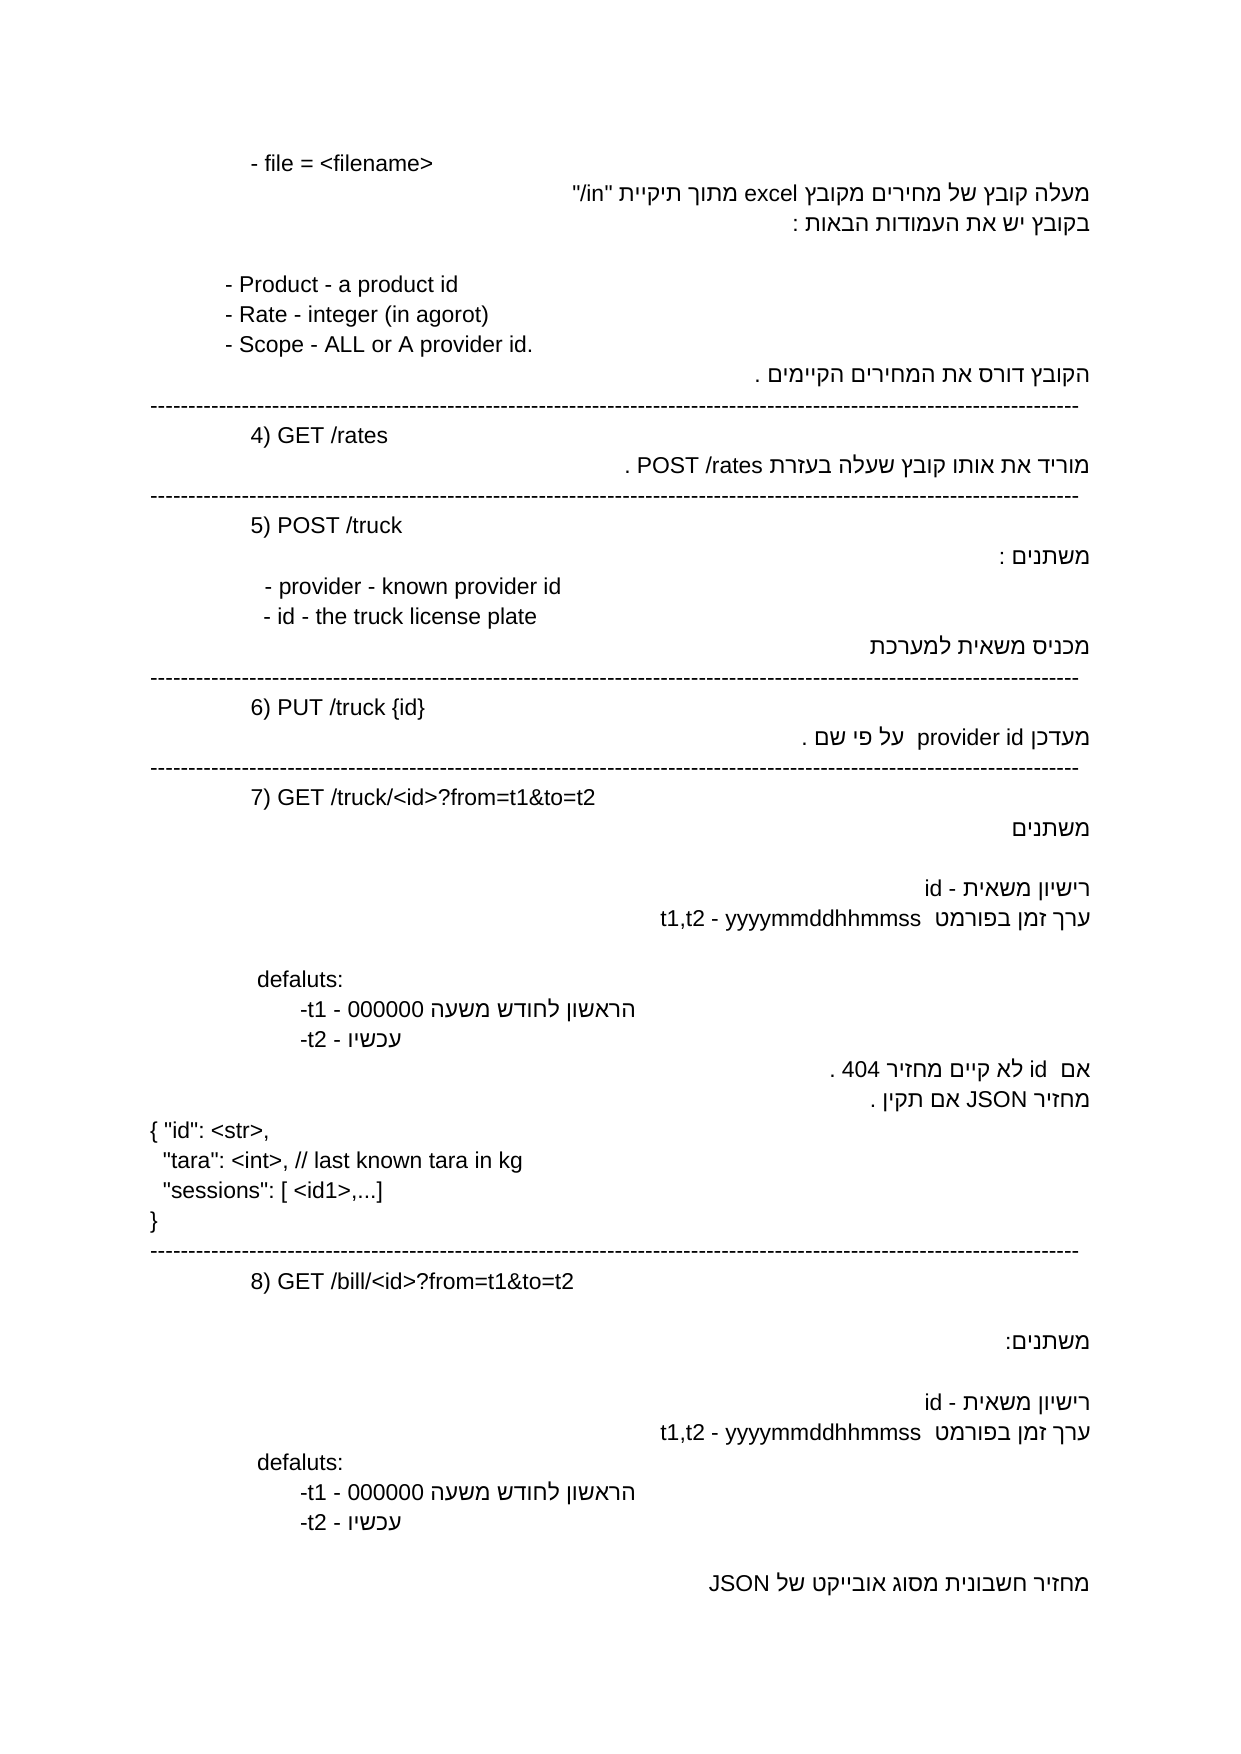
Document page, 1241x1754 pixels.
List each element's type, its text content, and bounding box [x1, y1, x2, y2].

text 4) GET /rates [150, 422, 1090, 448]
text - Rate - integer (in agorot) [150, 301, 1090, 327]
text בקובץ יש את העמודות הבאות : [150, 210, 1090, 237]
text t1,t2 - yyyymmddhhmmss ערך זמן בפורמט [150, 905, 1090, 932]
text defaluts: [150, 966, 1090, 992]
text מחזיר חשבונית מסוג אובייקט של JSON [150, 1570, 1090, 1596]
text } [150, 1207, 1090, 1234]
text - Product - a product id [150, 271, 1090, 297]
text -------------------------------------------------------------------------------------------------------------------------- [150, 392, 1090, 418]
text -------------------------------------------------------------------------------------------------------------------------- [150, 663, 1090, 690]
text - provider - known provider id [150, 573, 1090, 599]
text id - רישיון משאית [150, 1388, 1090, 1415]
text -------------------------------------------------------------------------------------------------------------------------- [150, 482, 1090, 509]
text defaluts: [150, 1449, 1090, 1475]
text משתנים [150, 814, 1090, 841]
text "tara": <int>, // last known tara in kg [150, 1147, 1090, 1173]
text משתנים: [150, 1328, 1090, 1354]
text - file = <filename> [225, 150, 1090, 176]
text -------------------------------------------------------------------------------------------------------------------------- [150, 754, 1090, 781]
text מעלה קובץ של מחירים מקובץ excel מתוך תיקיית "in/" [150, 180, 1090, 207]
text מוריד את אותו קובץ שעלה בעזרת POST /rates . [150, 452, 1090, 478]
text - id - the truck license plate [150, 603, 1090, 629]
text - Scope - ALL or A provider id. [150, 331, 1090, 358]
text "sessions": [ <id1>,...] [150, 1177, 1090, 1203]
text מכניס משאית למערכת [150, 633, 1090, 660]
text 7) GET /truck/<id>?from=t1&to=t2 [150, 784, 1090, 811]
text -t1 - הראשון לחודש משעה 000000 [150, 1479, 1090, 1506]
text 6) PUT /truck {id} [150, 694, 1090, 720]
text מעדכן provider id על פי שם . [150, 724, 1090, 750]
text 8) GET /bill/<id>?from=t1&to=t2 [150, 1268, 1090, 1294]
text id - רישיון משאית [150, 875, 1090, 901]
text 5) POST /truck [150, 512, 1090, 539]
text -t1 - הראשון לחודש משעה 000000 [150, 996, 1090, 1022]
text { "id": <str>, [150, 1117, 1090, 1143]
text -t2 - עכשיו [150, 1509, 1090, 1536]
text הקובץ דורס את המחירים הקיימים . [150, 361, 1090, 388]
text -------------------------------------------------------------------------------------------------------------------------- [150, 1237, 1090, 1264]
text אם id לא קיים מחזיר 404 . [150, 1056, 1090, 1083]
text מחזיר JSON אם תקין . [150, 1086, 1090, 1113]
text -t2 - עכשיו [150, 1026, 1090, 1052]
text t1,t2 - yyyymmddhhmmss ערך זמן בפורמט [150, 1419, 1090, 1445]
text משתנים : [150, 543, 1090, 569]
